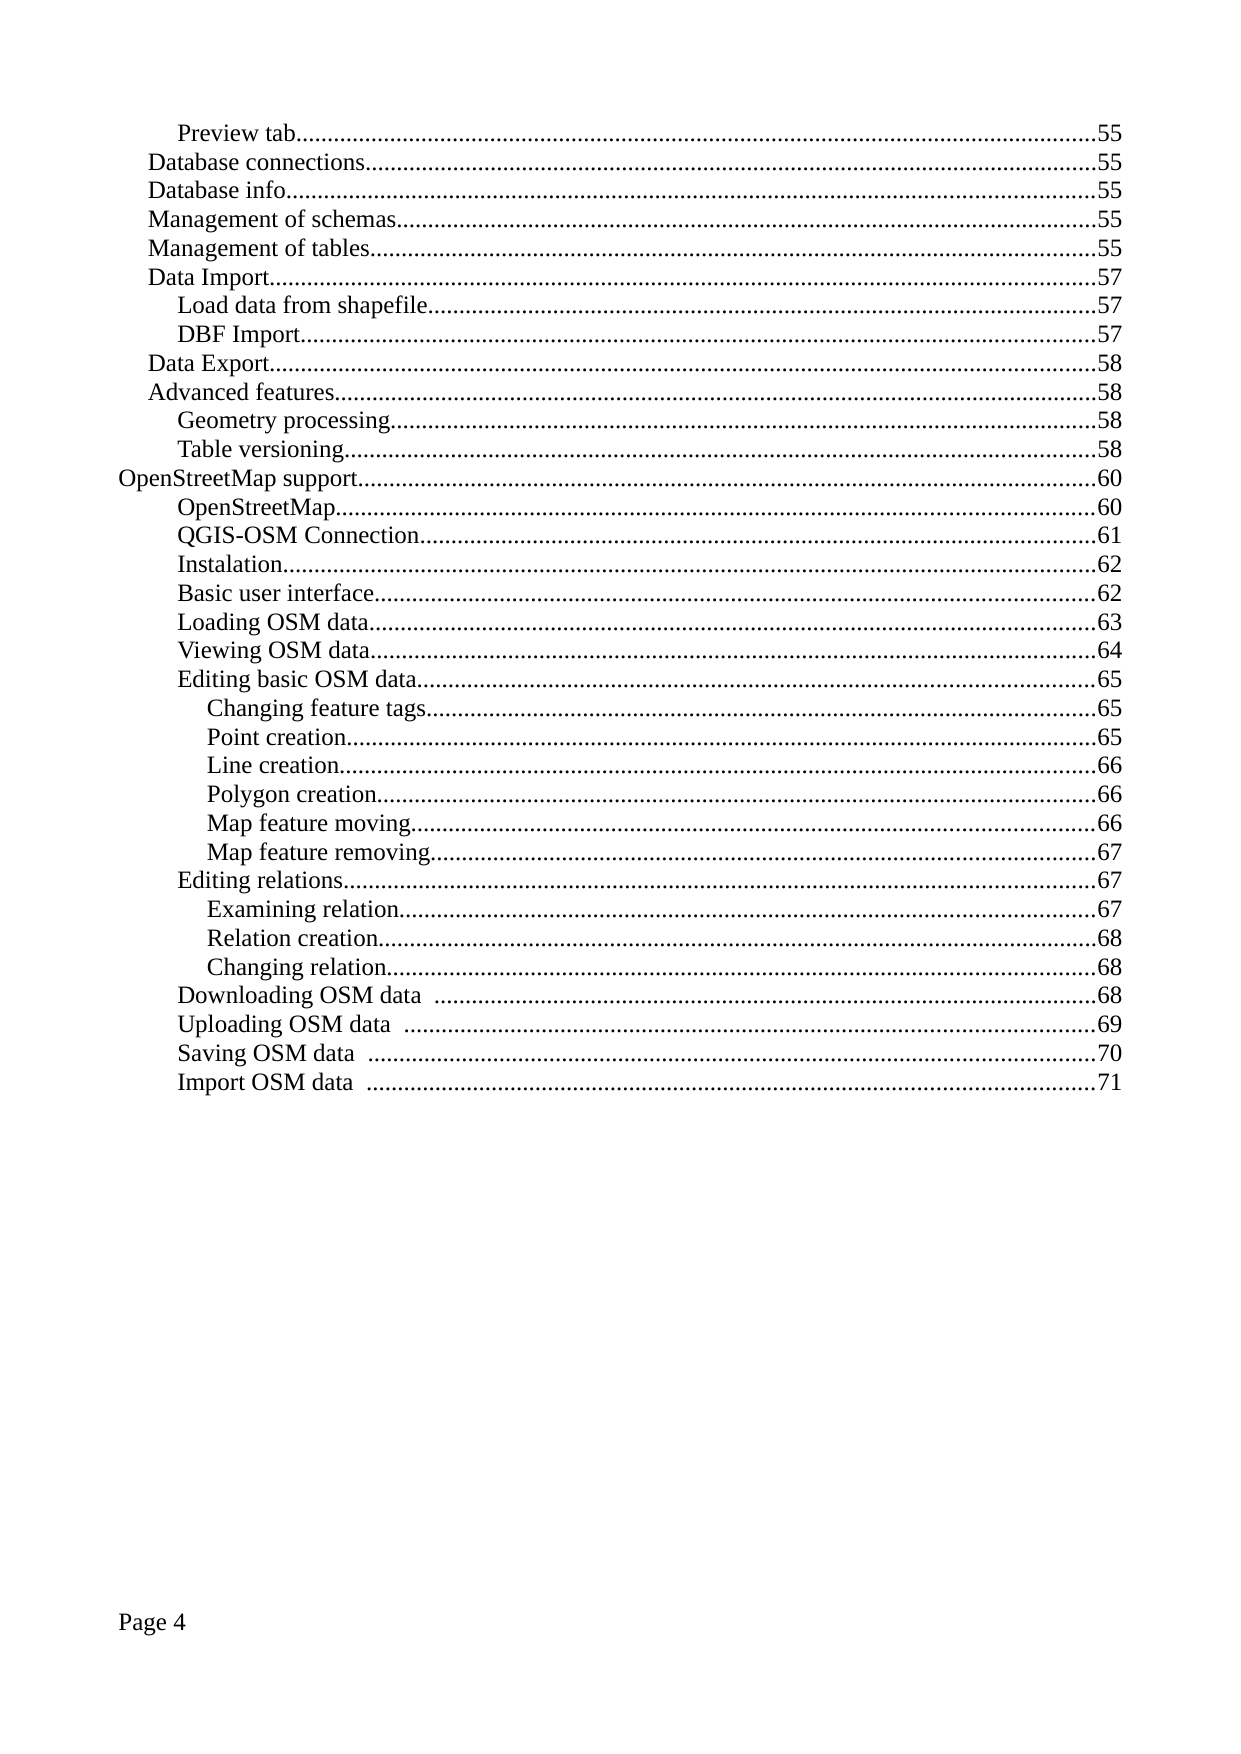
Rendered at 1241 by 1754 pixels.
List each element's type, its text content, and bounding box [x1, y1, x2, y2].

text Preview tab 55 [177, 118, 1122, 147]
text Table versioning 58 [177, 434, 1122, 463]
text Data Export 58 [148, 348, 1122, 377]
text Viewing OSM data 64 [177, 636, 1122, 664]
text Instalation 62 [177, 549, 1122, 578]
text OpenStreetMap 60 [177, 492, 1122, 521]
text Saving OSM data 70 [177, 1038, 1122, 1067]
text Map feature removing 67 [207, 837, 1122, 866]
text Data Import 57 [148, 262, 1122, 291]
text Management of tables 55 [148, 233, 1122, 262]
text OpenStreetMap support 60 [118, 463, 1122, 492]
text Downloading OSM data 68 [177, 981, 1122, 1009]
text Uploading OSM data 69 [177, 1009, 1122, 1038]
text Examining relation 67 [207, 894, 1122, 923]
text Relation creation 68 [207, 923, 1122, 952]
text Editing relations 67 [177, 866, 1122, 894]
text Import OSM data 71 [177, 1067, 1122, 1096]
text QGIS-OSM Connection 61 [177, 521, 1122, 549]
text Changing feature tags 65 [207, 693, 1122, 722]
text DBF Import 57 [177, 319, 1122, 348]
text Database connections 55 [148, 147, 1122, 176]
text Point creation 65 [207, 722, 1122, 751]
text Polygon creation 66 [207, 779, 1122, 808]
text Advanced features 58 [148, 377, 1122, 406]
text Line creation 66 [207, 751, 1122, 779]
text Loading OSM data 63 [177, 607, 1122, 636]
text Load data from shapefile 57 [177, 291, 1122, 319]
text Management of schemas 55 [148, 204, 1122, 233]
text Basic user interface 62 [177, 578, 1122, 607]
text Database info 55 [148, 176, 1122, 204]
text Map feature moving 66 [207, 808, 1122, 837]
text Editing basic OSM data 65 [177, 664, 1122, 693]
text Changing relation 68 [207, 952, 1122, 981]
text Geometry processing 58 [177, 406, 1122, 434]
